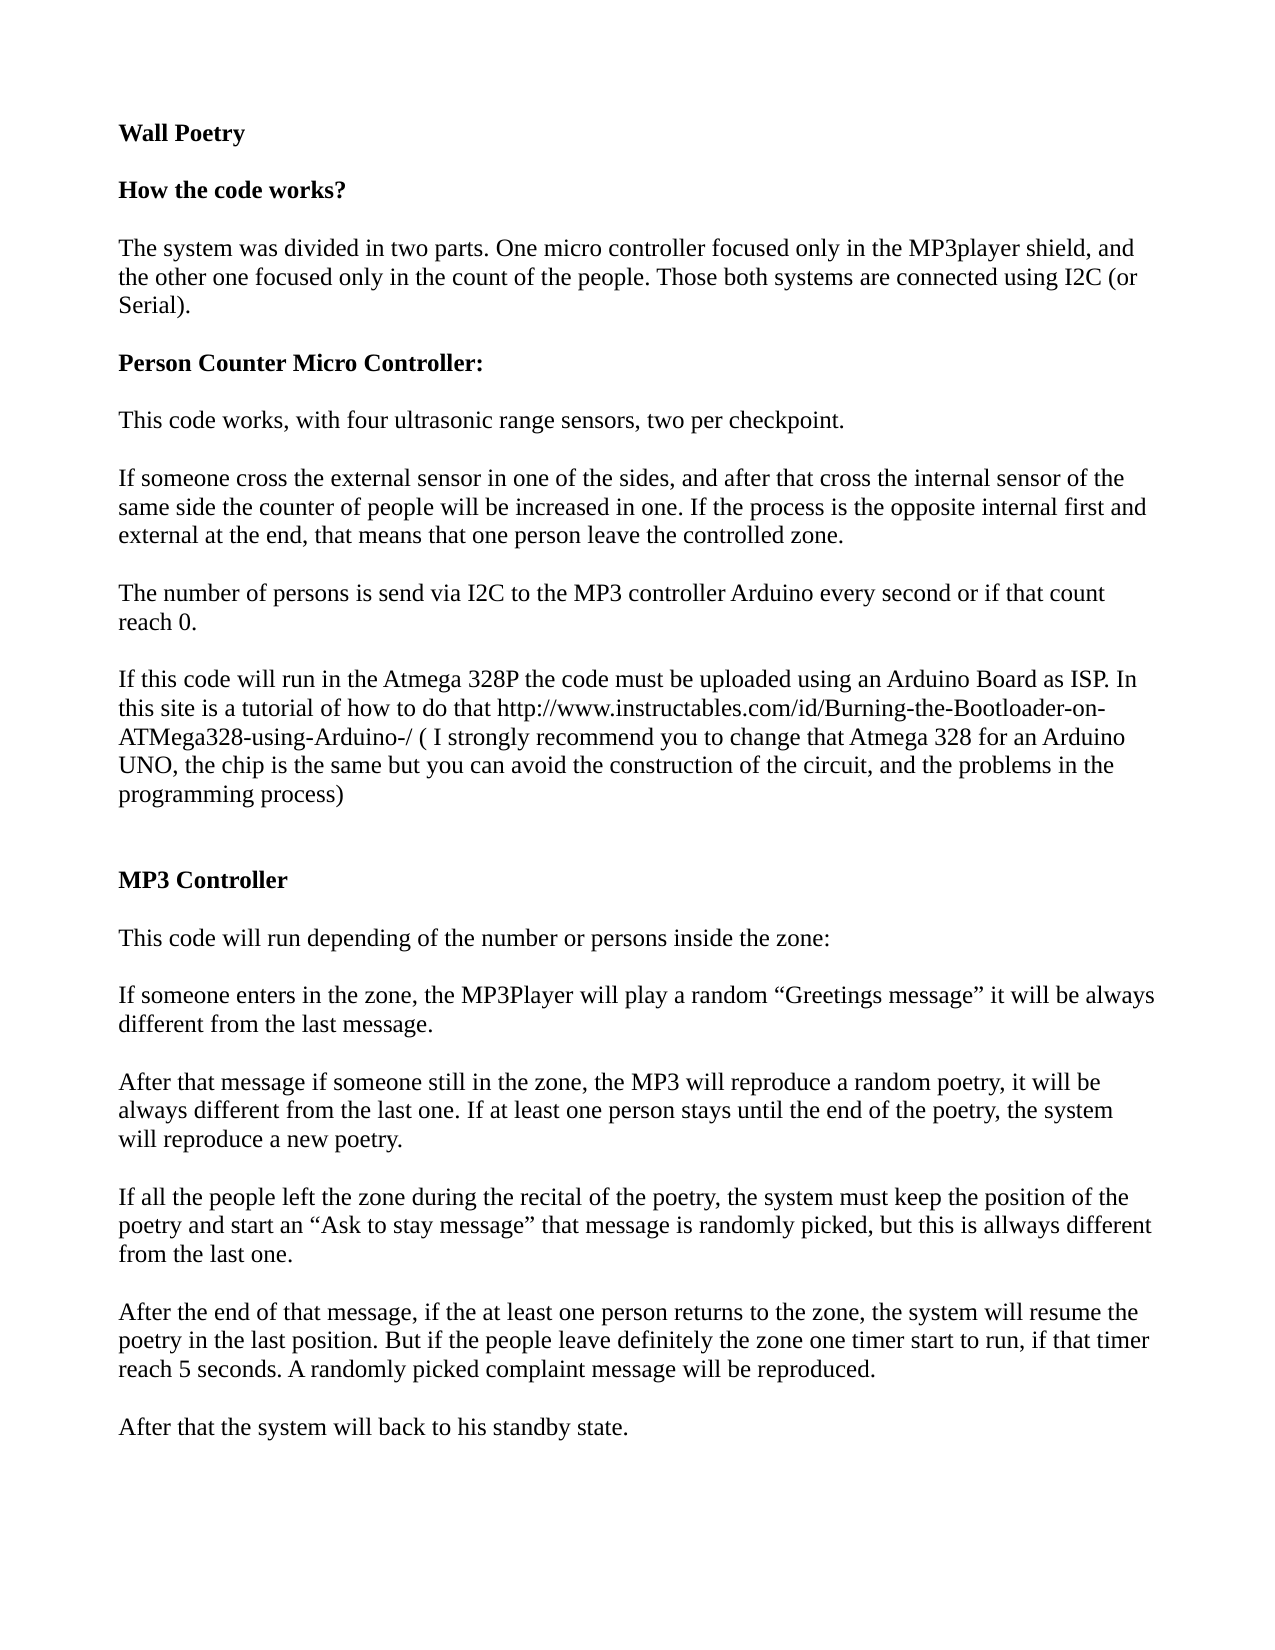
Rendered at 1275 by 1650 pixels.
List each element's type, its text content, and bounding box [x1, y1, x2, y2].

text After that the system will back to his standby state. [118, 1412, 1157, 1441]
text Person Counter Micro Controller: [118, 348, 1157, 377]
text If this code will run in the Atmega 328P the code must be uploaded using an Arduino Board as ISP. In this site is a tutorial of how to do that http://www.instructables.com/id/Burning-the-Bootloader-on-ATMega328-using-Arduino-/ ( I strongly recommend you to change that Atmega 328 for an Arduino UNO, the chip is the same but you can avoid the construction of the circuit, and the problems in the programming process) [118, 664, 1157, 808]
text MP3 Controller [118, 866, 1157, 894]
text After the end of that message, if the at least one person returns to the zone, the system will resume the poetry in the last position. But if the people leave definitely the zone one timer start to run, if that timer reach 5 seconds. A randomly picked complaint message will be reproduced. [118, 1297, 1157, 1383]
text If someone cross the external sensor in one of the sides, and after that cross the internal sensor of the same side the counter of people will be increased in one. If the process is the opposite internal first and external at the end, that means that one person leave the controlled zone. [118, 463, 1157, 549]
text The system was divided in two parts. One micro controller focused only in the MP3player shield, and the other one focused only in the count of the people. Those both systems are connected using I2C (or Serial). [118, 233, 1157, 319]
text This code works, with four ultrasonic range sensors, two per checkpoint. [118, 406, 1157, 434]
text This code will run depending of the number or persons inside the zone: [118, 923, 1157, 952]
text Wall Poetry [118, 118, 1157, 147]
text The number of persons is send via I2C to the MP3 controller Arduino every second or if that count reach 0. [118, 578, 1157, 636]
text How the code works? [118, 176, 1157, 204]
text If all the people left the zone during the recital of the poetry, the system must keep the position of the poetry and start an “Ask to stay message” that message is randomly picked, but this is allways different from the last one. [118, 1182, 1157, 1268]
text If someone enters in the zone, the MP3Player will play a random “Greetings message” it will be always different from the last message. [118, 981, 1157, 1038]
text After that message if someone still in the zone, the MP3 will reproduce a random poetry, it will be always different from the last one. If at least one person stays until the end of the poetry, the system will reproduce a new poetry. [118, 1067, 1157, 1153]
